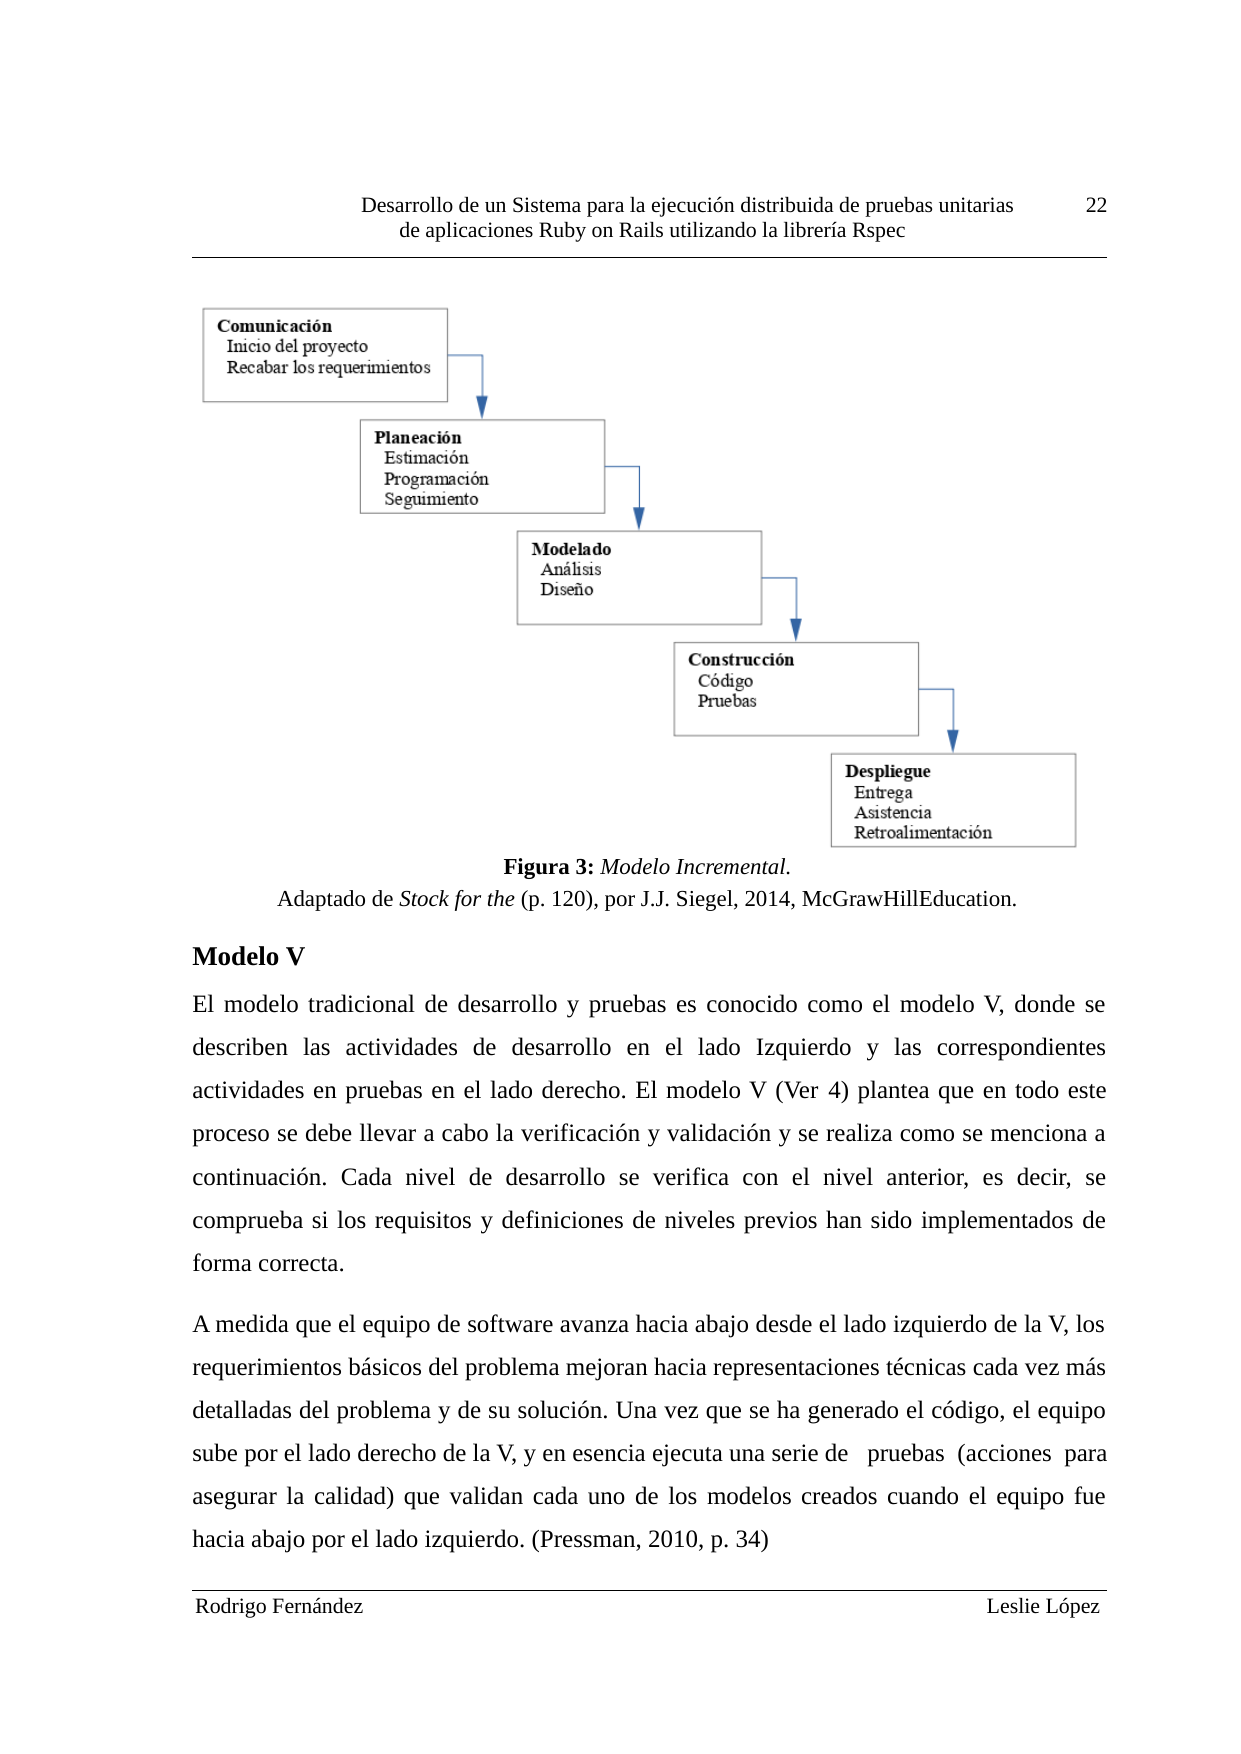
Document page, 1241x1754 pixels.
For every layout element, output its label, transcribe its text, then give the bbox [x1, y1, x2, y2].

text Modelo V [192, 940, 1107, 971]
text Adaptado de Stock for the (p. 120), por J.J. Siegel, 2014, McGrawHillEducation. [199, 885, 1096, 911]
text A medida que el equipo de software avanza hacia abajo desde el lado izquierdo de la V, los requerimientos básicos del problema mejoran hacia representaciones técnicas cada vez más detalladas del problema y de su solución. Una vez que se ha generado el código, el equipo sube por el lado derecho de la V, y en esencia ejecuta una serie de pruebas (acciones para asegurar la calidad) que validan cada uno de los modelos creados cuando el equipo fue hacia abajo por el lado izquierdo. (Pressman, 2010, p. 34) [192, 1309, 1107, 1553]
picture [198, 303, 1081, 853]
text Figura 3: Modelo Incremental. [199, 283, 1096, 879]
text El modelo tradicional de desarrollo y pruebas es conocido como el modelo V, donde se describen las actividades de desarrollo en el lado Izquierdo y las correspondientes actividades en pruebas en el lado derecho. El modelo V (Ver Figura 4) plantea que en todo este proceso se debe llevar a cabo la verificación y validación y se realiza como se menciona a continuación. Cada nivel de desarrollo se verifica con el nivel anterior, es decir, se comprueba si los requisitos y definiciones de niveles previos han sido implementados de forma correcta. [192, 989, 1107, 1277]
